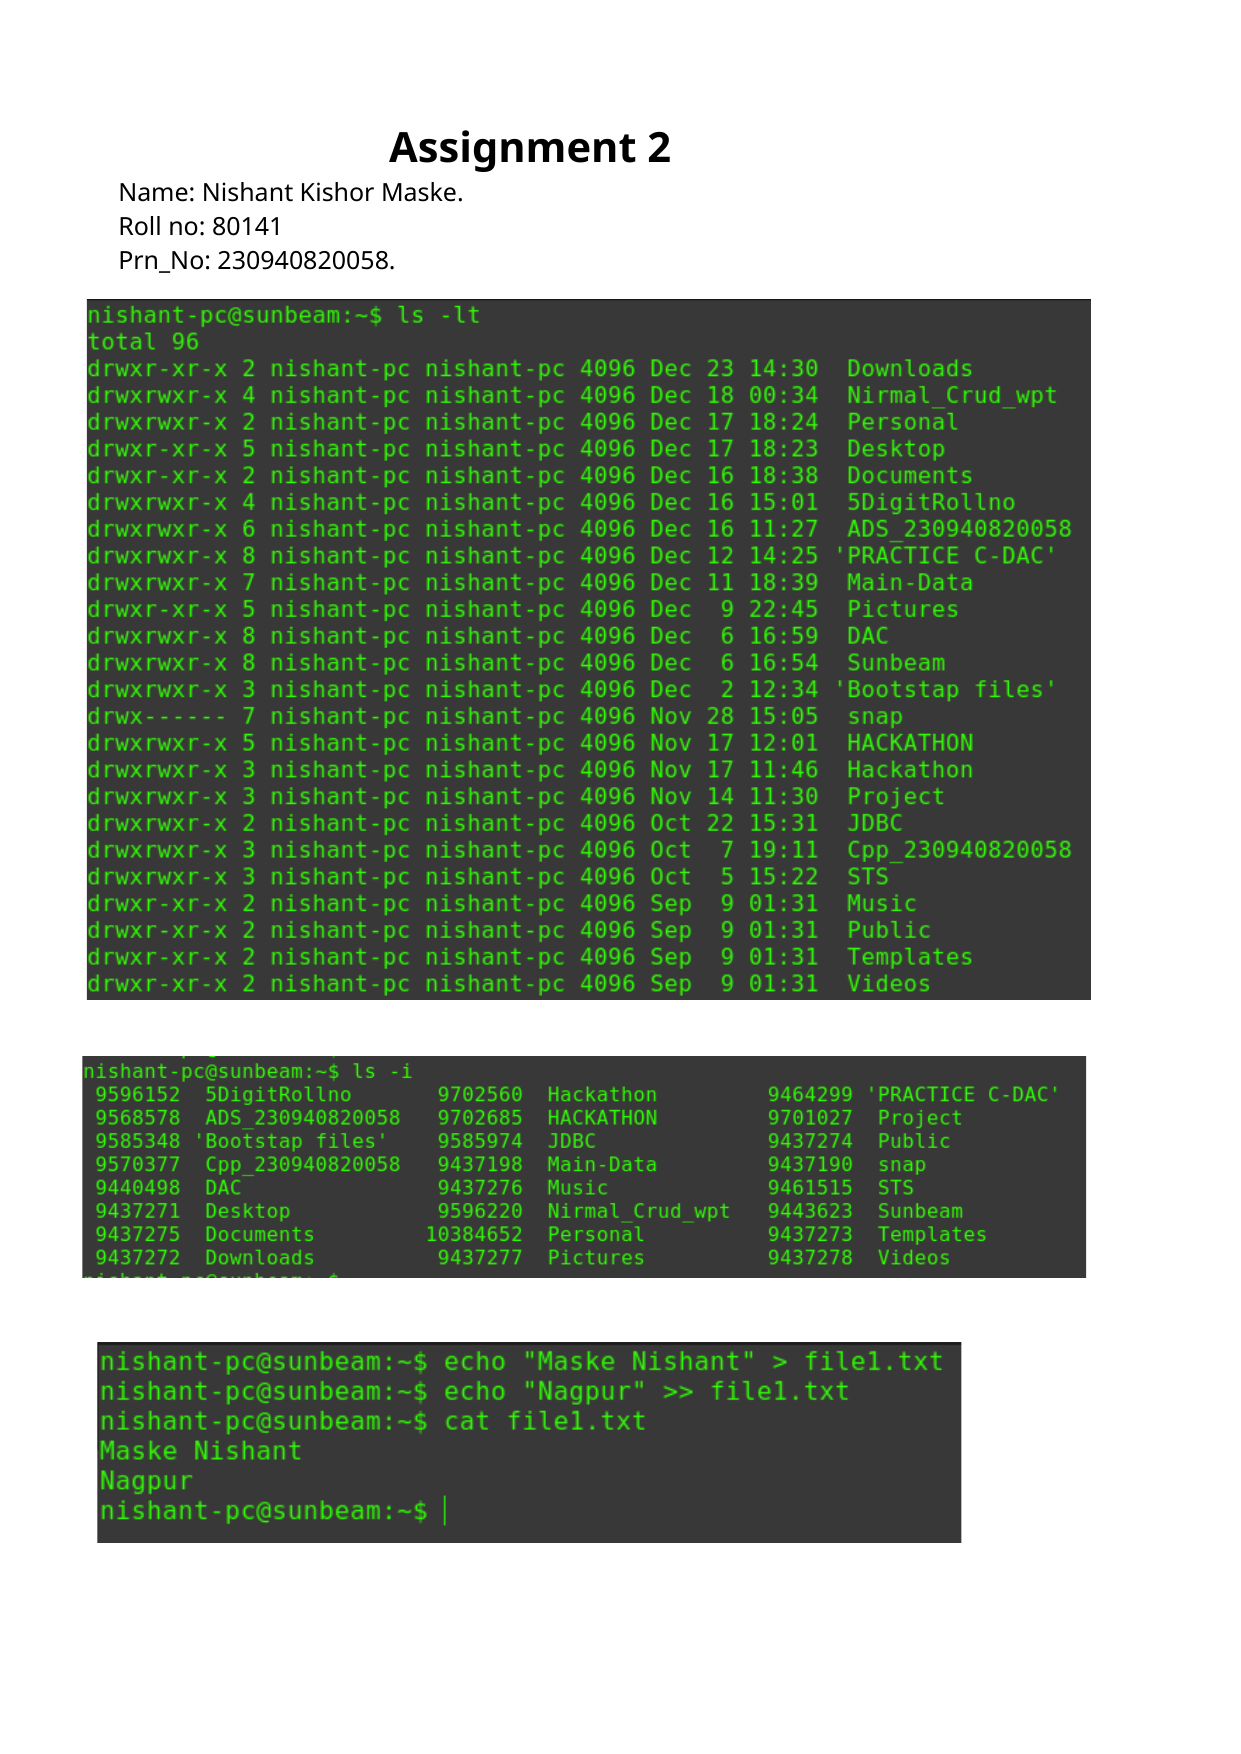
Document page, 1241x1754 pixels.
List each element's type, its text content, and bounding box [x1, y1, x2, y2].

text Assignment 2 [118, 118, 1122, 175]
text Prn_No: 230940820058. [118, 243, 1122, 277]
picture [82, 1056, 1087, 1278]
picture [86, 299, 1091, 1000]
picture [97, 1342, 962, 1543]
text Roll no: 80141 [118, 209, 1122, 243]
text Name: Nishant Kishor Maske. [118, 175, 1122, 209]
